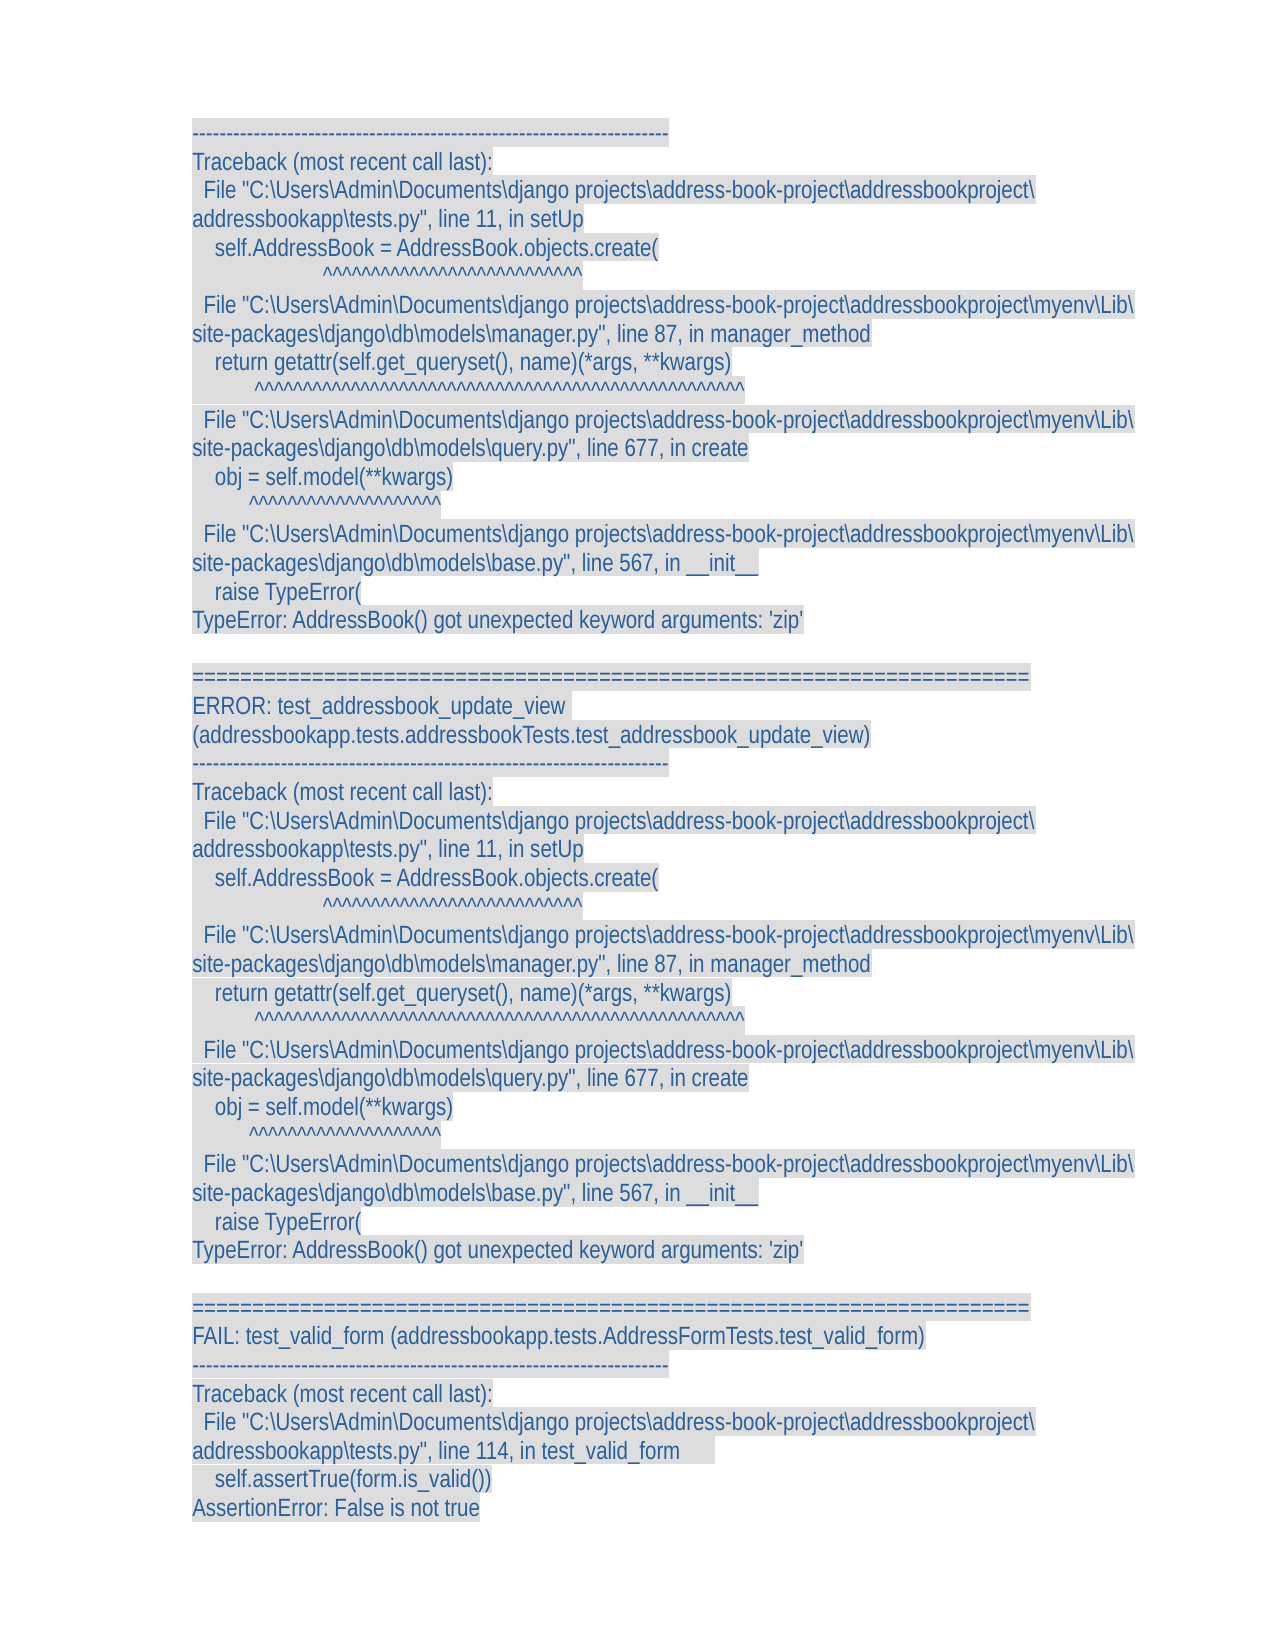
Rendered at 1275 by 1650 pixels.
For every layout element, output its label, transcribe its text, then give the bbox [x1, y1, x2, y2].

text FAIL: test_valid_form (addressbookapp.tests.AddressFormTests.test_valid_form) [926, 1321, 1157, 1350]
text File "C:\Users\Admin\Documents\django projects\address-book-project\addressbookproject\addressbookapp\tests.py", line 11, in setUp [584, 806, 1157, 863]
text File "C:\Users\Admin\Documents\django projects\address-book-project\addressbookproject\myenv\Lib\site-packages\django\db\models\manager.py", line 87, in manager_method [872, 920, 1157, 977]
text ---------------------------------------------------------------------- [669, 1350, 1157, 1378]
text AssertionError: False is not true [480, 1493, 1157, 1522]
text ERROR: test_addressbook_update_view (addressbookapp.tests.addressbookTests.test_addressbook_update_view) [572, 691, 1157, 748]
text ---------------------------------------------------------------------- [669, 748, 1157, 777]
text ^^^^^^^^^^^^^^^^^^^^ [441, 1121, 1157, 1149]
text Traceback (most recent call last): [192, 1378, 1157, 1407]
text raise TypeError( [361, 576, 1157, 605]
text Traceback (most recent call last): [493, 777, 1157, 806]
text self.assertTrue(form.is_valid()) [192, 1464, 1157, 1493]
text ====================================================================== [1031, 1293, 1157, 1321]
text obj = self.model(**kwargs) [453, 462, 1157, 491]
text ^^^^^^^^^^^^^^^^^^^^ [441, 491, 1157, 519]
text ---------------------------------------------------------------------- [669, 118, 1157, 147]
text ====================================================================== [192, 662, 1157, 691]
text return getattr(self.get_queryset(), name)(*args, **kwargs) [192, 977, 1157, 1006]
text File "C:\Users\Admin\Documents\django projects\address-book-project\addressbookproject\myenv\Lib\site-packages\django\db\models\query.py", line 677, in create [192, 404, 1157, 462]
text ^^^^^^^^^^^^^^^^^^^^^^^^^^^^^^^^^^^^^^^^^^^^^^^^^^^ [745, 376, 1157, 404]
text return getattr(self.get_queryset(), name)(*args, **kwargs) [732, 347, 1157, 376]
text obj = self.model(**kwargs) [453, 1092, 1157, 1121]
text self.AddressBook = AddressBook.objects.create( [659, 233, 1157, 261]
text self.AddressBook = AddressBook.objects.create( [659, 863, 1157, 892]
text raise TypeError( [361, 1207, 1157, 1235]
text ^^^^^^^^^^^^^^^^^^^^^^^^^^^ [583, 261, 1157, 290]
text TypeError: AddressBook() got unexpected keyword arguments: 'zip' [804, 1235, 1157, 1264]
text ^^^^^^^^^^^^^^^^^^^^^^^^^^^^^^^^^^^^^^^^^^^^^^^^^^^ [745, 1006, 1157, 1035]
text File "C:\Users\Admin\Documents\django projects\address-book-project\addressbookproject\myenv\Lib\site-packages\django\db\models\base.py", line 567, in __init__ [759, 1149, 1157, 1207]
text File "C:\Users\Admin\Documents\django projects\address-book-project\addressbookproject\addressbookapp\tests.py", line 114, in test_valid_form [715, 1407, 1157, 1464]
text File "C:\Users\Admin\Documents\django projects\address-book-project\addressbookproject\addressbookapp\tests.py", line 11, in setUp [584, 175, 1157, 233]
text File "C:\Users\Admin\Documents\django projects\address-book-project\addressbookproject\myenv\Lib\site-packages\django\db\models\base.py", line 567, in __init__ [759, 519, 1157, 576]
text Traceback (most recent call last): [493, 147, 1157, 175]
text File "C:\Users\Admin\Documents\django projects\address-book-project\addressbookproject\myenv\Lib\site-packages\django\db\models\manager.py", line 87, in manager_method [872, 290, 1157, 347]
text File "C:\Users\Admin\Documents\django projects\address-book-project\addressbookproject\myenv\Lib\site-packages\django\db\models\query.py", line 677, in create [192, 1035, 1157, 1092]
text TypeError: AddressBook() got unexpected keyword arguments: 'zip' [804, 605, 1157, 634]
text ^^^^^^^^^^^^^^^^^^^^^^^^^^^ [583, 892, 1157, 920]
